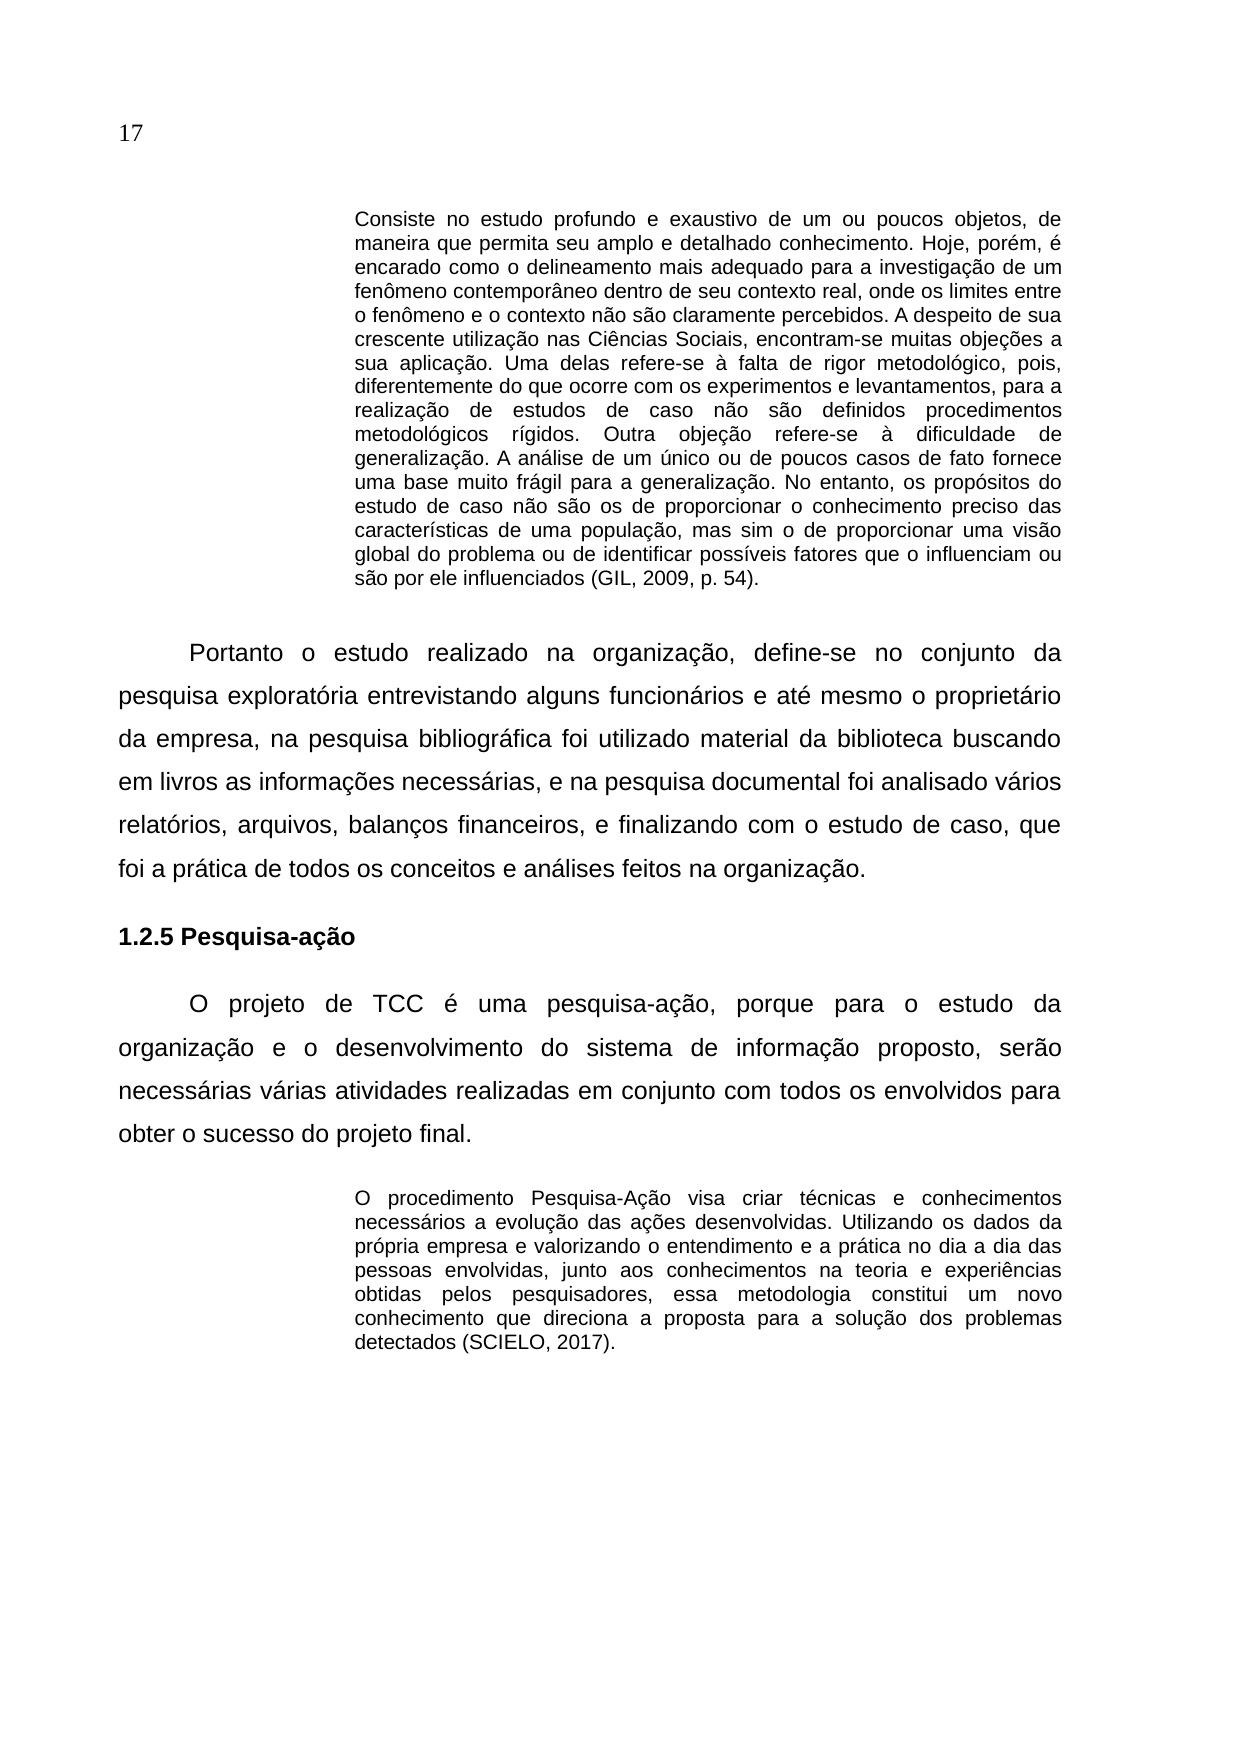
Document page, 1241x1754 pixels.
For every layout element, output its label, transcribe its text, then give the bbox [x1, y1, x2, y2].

text Consiste no estudo profundo e exaustivo de um ou poucos objetos, de maneira que permita seu amplo e detalhado conhecimento. Hoje, porém, é encarado como o delineamento mais adequado para a investigação de um fenômeno contemporâneo dentro de seu contexto real, onde os limites entre o fenômeno e o contexto não são claramente percebidos. A despeito de sua crescente utilização nas Ciências Sociais, encontram-se muitas objeções a sua aplicação. Uma delas refere-se à falta de rigor metodológico, pois, diferentemente do que ocorre com os experimentos e levantamentos, para a realização de estudos de caso não são definidos procedimentos metodológicos rígidos. Outra objeção refere-se à dificuldade de generalização. A análise de um único ou de poucos casos de fato fornece uma base muito frágil para a generalização. No entanto, os propósitos do estudo de caso não são os de proporcionar o conhecimento preciso das características de uma população, mas sim o de proporcionar uma visão global do problema ou de identificar possíveis fatores que o influenciam ou são por ele influenciados (GIL, 2009, p. 54). [354, 207, 1063, 590]
text Portanto o estudo realizado na organização, define-se no conjunto da pesquisa exploratória entrevistando alguns funcionários e até mesmo o proprietário da empresa, na pesquisa bibliográfica foi utilizado material da biblioteca buscando em livros as informações necessárias, e na pesquisa documental foi analisado vários relatórios, arquivos, balanços financeiros, e finalizando com o estudo de caso, que foi a prática de todos os conceitos e análises feitos na organização. [118, 638, 1063, 882]
text O procedimento Pesquisa-Ação visa criar técnicas e conhecimentos necessários a evolução das ações desenvolvidas. Utilizando os dados da própria empresa e valorizando o entendimento e a prática no dia a dia das pessoas envolvidas, junto aos conhecimentos na teoria e experiências obtidas pelos pesquisadores, essa metodologia constitui um novo conhecimento que direciona a proposta para a solução dos problemas detectados (SCIELO, 2017). [354, 1186, 1063, 1353]
subtitle 1.2.5 Pesquisa-ação [118, 921, 1063, 950]
text O projeto de TCC é uma pesquisa-ação, porque para o estudo da organização e o desenvolvimento do sistema de informação proposto, serão necessárias várias atividades realizadas em conjunto com todos os envolvidos para obter o sucesso do projeto final. [118, 989, 1063, 1147]
